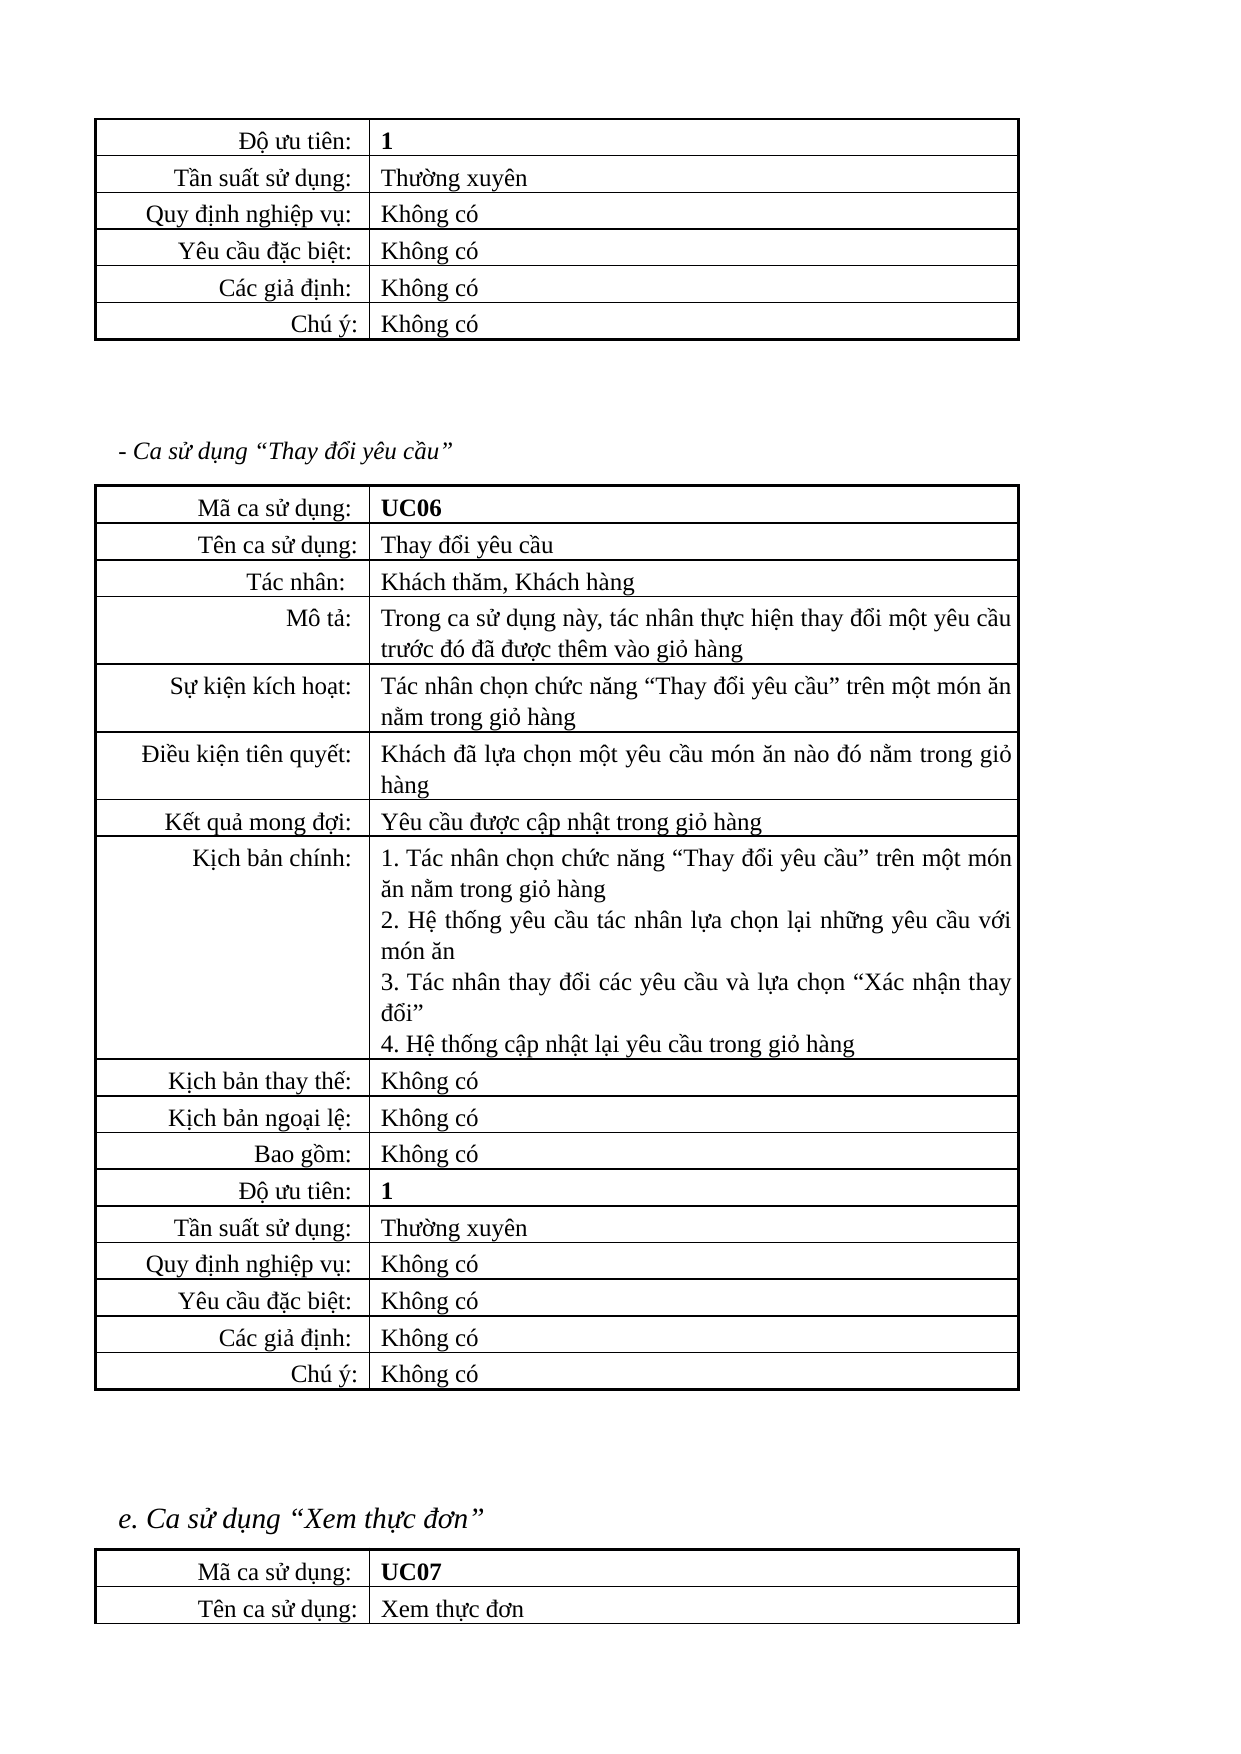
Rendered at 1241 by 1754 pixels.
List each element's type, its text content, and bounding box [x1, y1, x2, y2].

table_cell Không có [370, 230, 1017, 265]
table_cell Kịch bản chính: [97, 837, 369, 1058]
table_cell Tần suất sử dụng: [97, 156, 369, 191]
table_cell Không có [370, 1280, 1017, 1315]
table_header UC07 [370, 1551, 1017, 1586]
table_cell Yêu cầu đặc biệt: [97, 230, 369, 265]
table_cell Quy định nghiệp vụ: [97, 193, 369, 228]
table_cell Yêu cầu đặc biệt: [97, 1280, 369, 1315]
table_cell Trong ca sử dụng này, tác nhân thực hiện thay đổi một yêu cầu trước đó đã được thêm vào giỏ hàng [370, 597, 1017, 663]
table_cell Tên ca sử dụng: [97, 1587, 369, 1622]
table_cell Độ ưu tiên: [97, 1170, 369, 1205]
table_header Mã ca sử dụng: [97, 1551, 369, 1586]
subtitle e. Ca sử dụng “Xem thực đơn” [118, 1501, 1122, 1535]
table_cell Tần suất sử dụng: [97, 1207, 369, 1242]
table_cell Khách đã lựa chọn một yêu cầu món ăn nào đó nằm trong giỏ hàng [370, 733, 1017, 799]
table_cell Điều kiện tiên quyết: [97, 733, 369, 799]
table_cell Thường xuyên [370, 156, 1017, 191]
table_cell Kịch bản ngoại lệ: [97, 1097, 369, 1132]
table_cell Tác nhân chọn chức năng “Thay đổi yêu cầu” trên một món ăn nằm trong giỏ hàng [370, 665, 1017, 731]
table_cell Bao gồm: [97, 1133, 369, 1168]
table_cell Độ ưu tiên: [97, 120, 369, 155]
table_cell 1 [370, 120, 1017, 155]
table_cell Không có [370, 1317, 1017, 1352]
table_cell Quy định nghiệp vụ: [97, 1243, 369, 1278]
table_cell 1. Tác nhân chọn chức năng “Thay đổi yêu cầu” trên một món ăn nằm trong giỏ hàng 2. Hệ thống yêu cầu tác nhân lựa chọn lại những yêu cầu với món ăn 3. Tác nhân thay đổi các yêu cầu và lựa chọn “Xác nhận thay đổi” 4. Hệ thống cập nhật lại yêu cầu trong giỏ hàng [370, 837, 1017, 1058]
table_cell Yêu cầu được cập nhật trong giỏ hàng [370, 800, 1017, 835]
table_header Mã ca sử dụng: [97, 487, 369, 522]
table_cell Chú ý: [97, 1353, 369, 1388]
table_cell Không có [370, 1097, 1017, 1132]
table_cell Tên ca sử dụng: [97, 524, 369, 559]
table_cell Không có [370, 1243, 1017, 1278]
table_cell Chú ý: [97, 303, 369, 338]
table_cell Thường xuyên [370, 1207, 1017, 1242]
table_cell Các giả định: [97, 266, 369, 301]
text - Ca sử dụng “Thay đổi yêu cầu” [118, 436, 1122, 465]
table_cell Không có [370, 303, 1017, 338]
table_cell Không có [370, 193, 1017, 228]
table_cell 1 [370, 1170, 1017, 1205]
table_cell Thay đổi yêu cầu [370, 524, 1017, 559]
table_cell Sự kiện kích hoạt: [97, 665, 369, 731]
table_cell Các giả định: [97, 1317, 369, 1352]
table_cell Tác nhân: [97, 561, 369, 596]
table_cell Không có [370, 266, 1017, 301]
table_cell Kết quả mong đợi: [97, 800, 369, 835]
table_cell Không có [370, 1353, 1017, 1388]
table_header UC06 [370, 487, 1017, 522]
table_cell Không có [370, 1060, 1017, 1095]
table_cell Mô tả: [97, 597, 369, 663]
table_cell Kịch bản thay thế: [97, 1060, 369, 1095]
table_cell Xem thực đơn [370, 1587, 1017, 1622]
table_cell Khách thăm, Khách hàng [370, 561, 1017, 596]
table_cell Không có [370, 1133, 1017, 1168]
